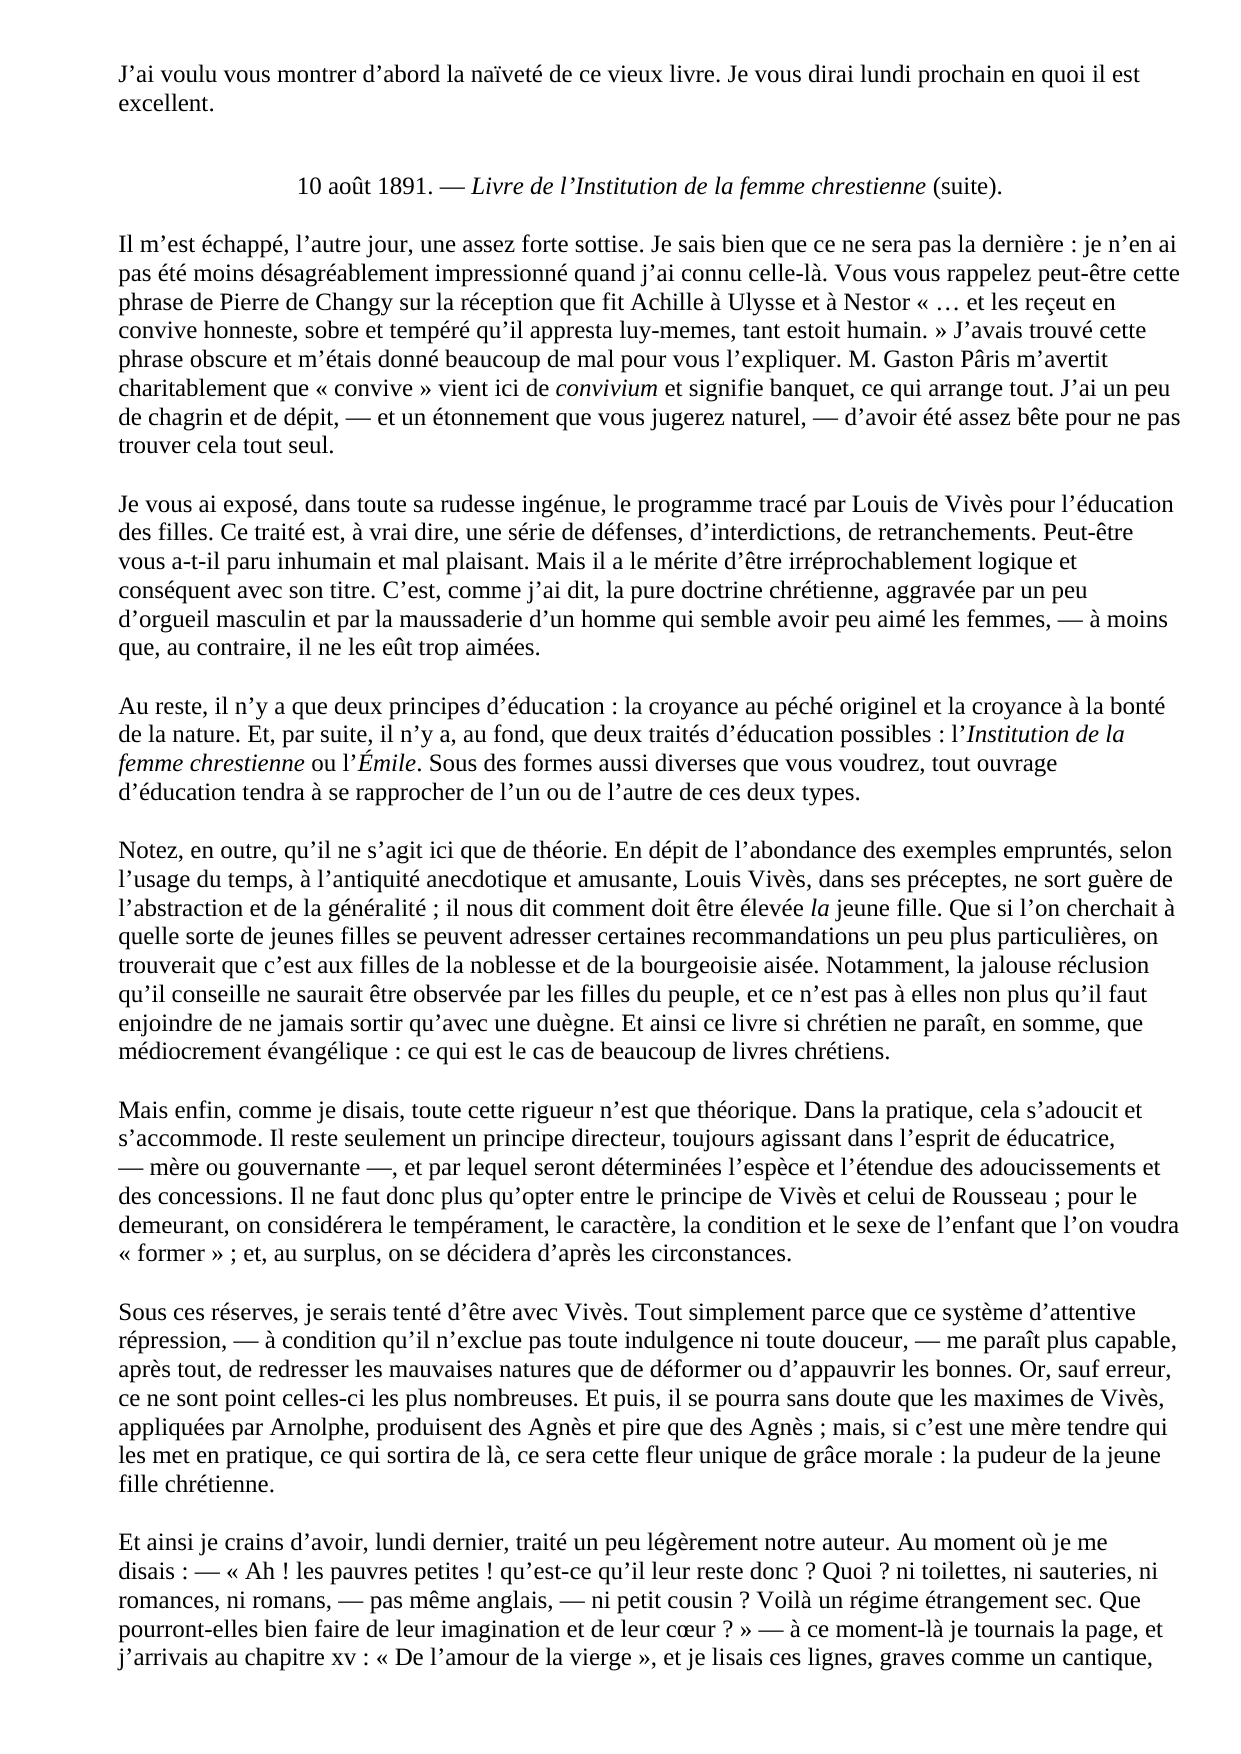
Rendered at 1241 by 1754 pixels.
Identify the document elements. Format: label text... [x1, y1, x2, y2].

text Je vous ai exposé, dans toute sa rudesse ingénue, le programme tracé par Louis de Vivès pour l’éducation des filles. Ce traité est, à vrai dire, une série de défenses, d’interdictions, de retranchements. Peut-être vous a-t-il paru inhumain et mal plaisant. Mais il a le mérite d’être irréprochablement logique et conséquent avec son titre. C’est, comme j’ai dit, la pure doctrine chrétienne, aggravée par un peu d’orgueil masculin et par la maussaderie d’un homme qui semble avoir peu aimé les femmes, — à moins que, au contraire, il ne les eût trop aimées. [118, 489, 1181, 661]
text Sous ces réserves, je serais tenté d’être avec Vivès. Tout simplement parce que ce système d’attentive répression, — à condition qu’il n’exclue pas toute indulgence ni toute douceur, — me paraît plus capable, après tout, de redresser les mauvaises natures que de déformer ou d’appauvrir les bonnes. Or, sauf erreur, ce ne sont point celles-ci les plus nombreuses. Et puis, il se pourra sans doute que les maximes de Vivès, appliquées par Arnolphe, produisent des Agnès et pire que des Agnès ; mais, si c’est une mère tendre qui les met en pratique, ce qui sortira de là, ce sera cette fleur unique de grâce morale : la pudeur de la jeune fille chrétienne. [118, 1297, 1181, 1498]
text Au reste, il n’y a que deux principes d’éducation : la croyance au péché originel et la croyance à la bonté de la nature. Et, par suite, il n’y a, au fond, que deux traités d’éducation possibles : l’Institution de la femme chrestienne ou l’Émile. Sous des formes aussi diverses que vous voudrez, tout ouvrage d’éducation tendra à se rapprocher de l’un ou de l’autre de ces deux types. [118, 691, 1181, 806]
subtitle 10 août 1891. — Livre de l’Institution de la femme chrestienne (suite). [118, 171, 1181, 200]
text Il m’est échappé, l’autre jour, une assez forte sottise. Je sais bien que ce ne sera pas la dernière : je n’en ai pas été moins désagréablement impressionné quand j’ai connu celle-là. Vous vous rappelez peut-être cette phrase de Pierre de Changy sur la réception que fit Achille à Ulysse et à Nestor « … et les reçeut en convive honneste, sobre et tempéré qu’il appresta luy-memes, tant estoit humain. » J’avais trouvé cette phrase obscure et m’étais donné beaucoup de mal pour vous l’expliquer. M. Gaston Pâris m’avertit charitablement que « convive » vient ici de convivium et signifie banquet, ce qui arrange tout. J’ai un peu de chagrin et de dépit, — et un étonnement que vous jugerez naturel, — d’avoir été assez bête pour ne pas trouver cela tout seul. [118, 229, 1181, 459]
text J’ai voulu vous montrer d’abord la naïveté de ce vieux livre. Je vous dirai lundi prochain en quoi il est excellent. [118, 59, 1181, 117]
text Mais enfin, comme je disais, toute cette rigueur n’est que théorique. Dans la pratique, cela s’adoucit et s’accommode. Il reste seulement un principe directeur, toujours agissant dans l’esprit de éducatrice, — mère ou gouvernante —, et par lequel seront déterminées l’espèce et l’étendue des adoucissements et des concessions. Il ne faut donc plus qu’opter entre le principe de Vivès et celui de Rousseau ; pour le demeurant, on considérera le tempérament, le caractère, la condition et le sexe de l’enfant que l’on voudra « former » ; et, au surplus, on se décidera d’après les circonstances. [118, 1095, 1181, 1267]
text Et ainsi je crains d’avoir, lundi dernier, traité un peu légèrement notre auteur. Au moment où je me disais : — « Ah ! les pauvres petites ! qu’est-ce qu’il leur reste donc ? Quoi ? ni toilettes, ni sauteries, ni romances, ni romans, — pas même anglais, — ni petit cousin ? Voilà un régime étrangement sec. Que pourront-elles bien faire de leur imagination et de leur cœur ? » — à ce moment-là je tournais la page, et j’arrivais au chapitre xv : « De l’amour de la vierge », et je lisais ces lignes, graves comme un cantique, [118, 1527, 1181, 1671]
text Notez, en outre, qu’il ne s’agit ici que de théorie. En dépit de l’abondance des exemples empruntés, selon l’usage du temps, à l’antiquité anecdotique et amusante, Louis Vivès, dans ses préceptes, ne sort guère de l’abstraction et de la généralité ; il nous dit comment doit être élevée la jeune fille. Que si l’on cherchait à quelle sorte de jeunes filles se peuvent adresser certaines recommandations un peu plus particulières, on trouverait que c’est aux filles de la noblesse et de la bourgeoisie aisée. Notamment, la jalouse réclusion qu’il conseille ne saurait être observée par les filles du peuple, et ce n’est pas à elles non plus qu’il faut enjoindre de ne jamais sortir qu’avec une duègne. Et ainsi ce livre si chrétien ne paraît, en somme, que médiocrement évangélique : ce qui est le cas de beaucoup de livres chrétiens. [118, 835, 1181, 1065]
